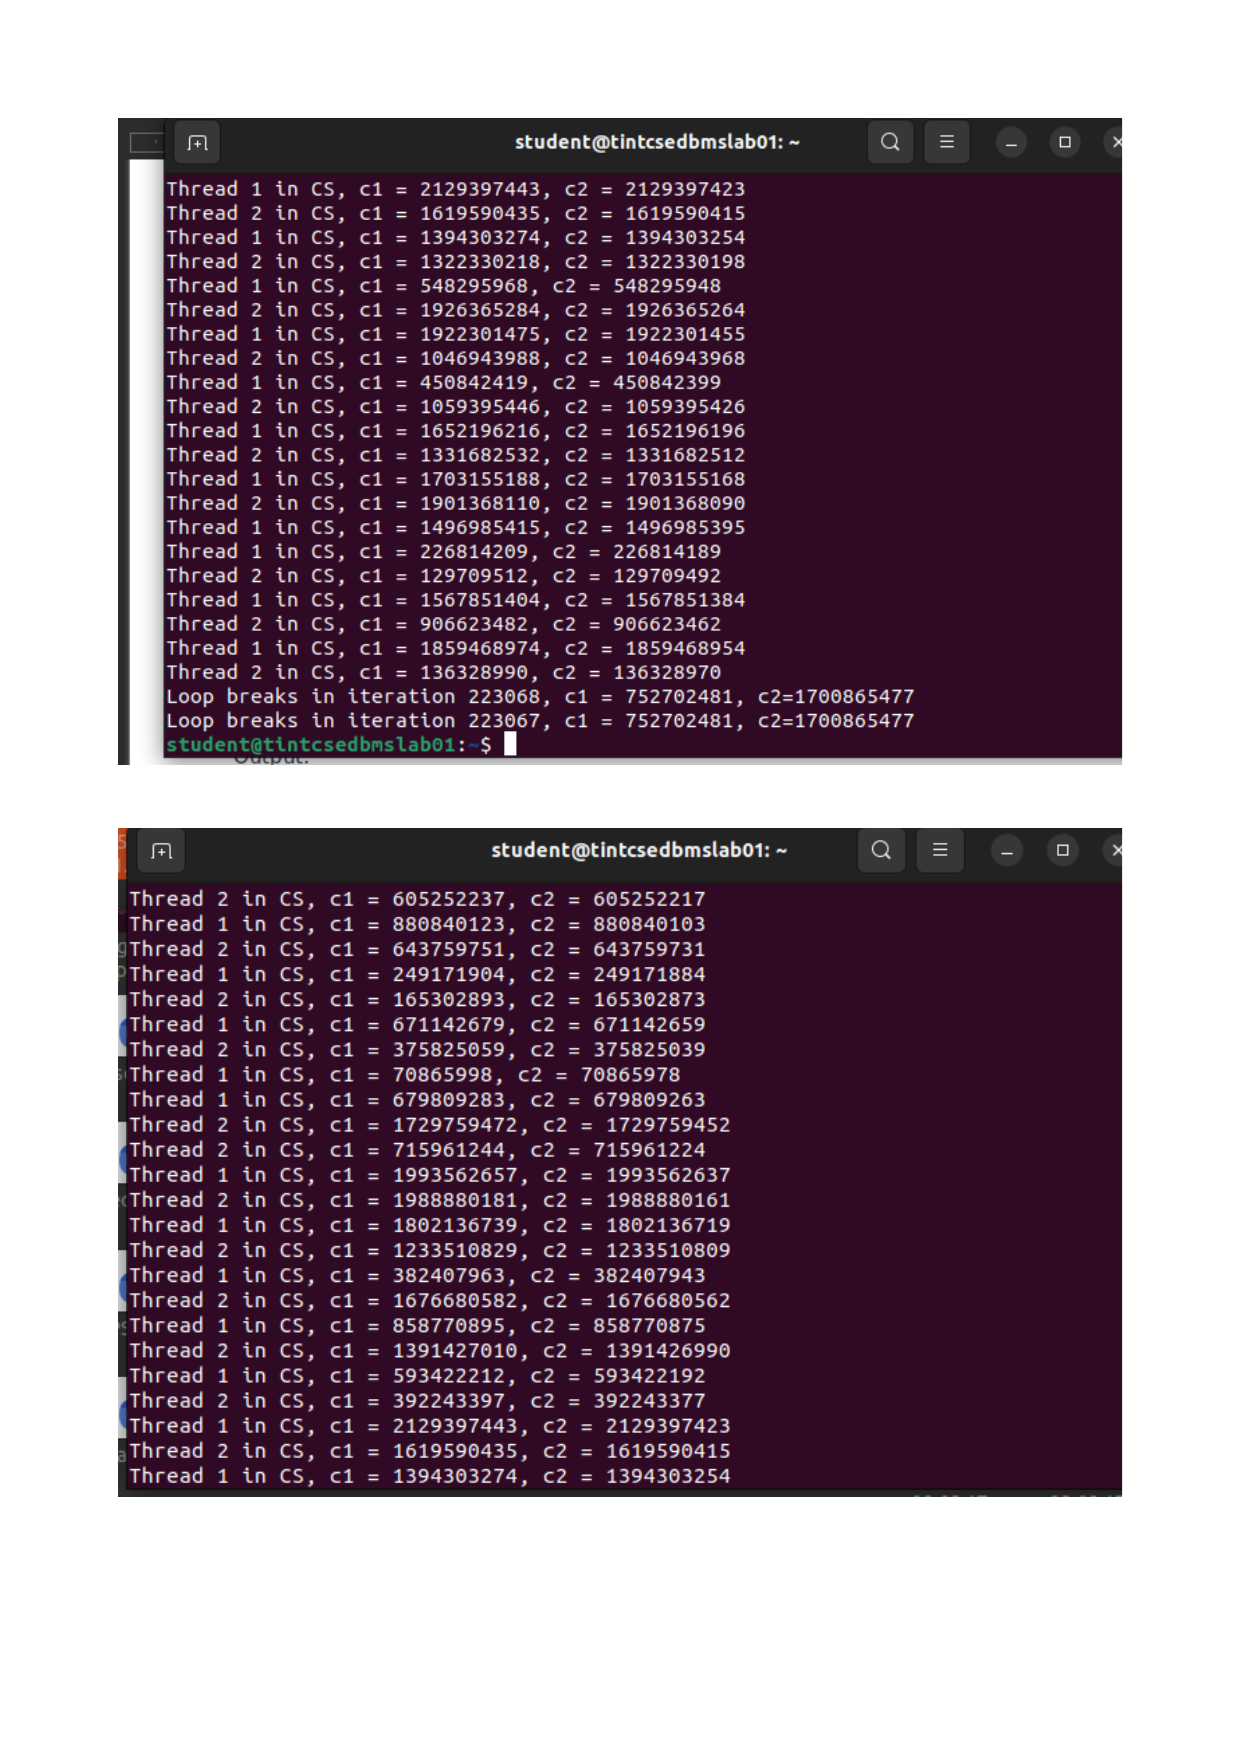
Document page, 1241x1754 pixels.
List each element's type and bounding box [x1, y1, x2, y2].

picture [118, 118, 1123, 765]
picture [118, 828, 1123, 1497]
